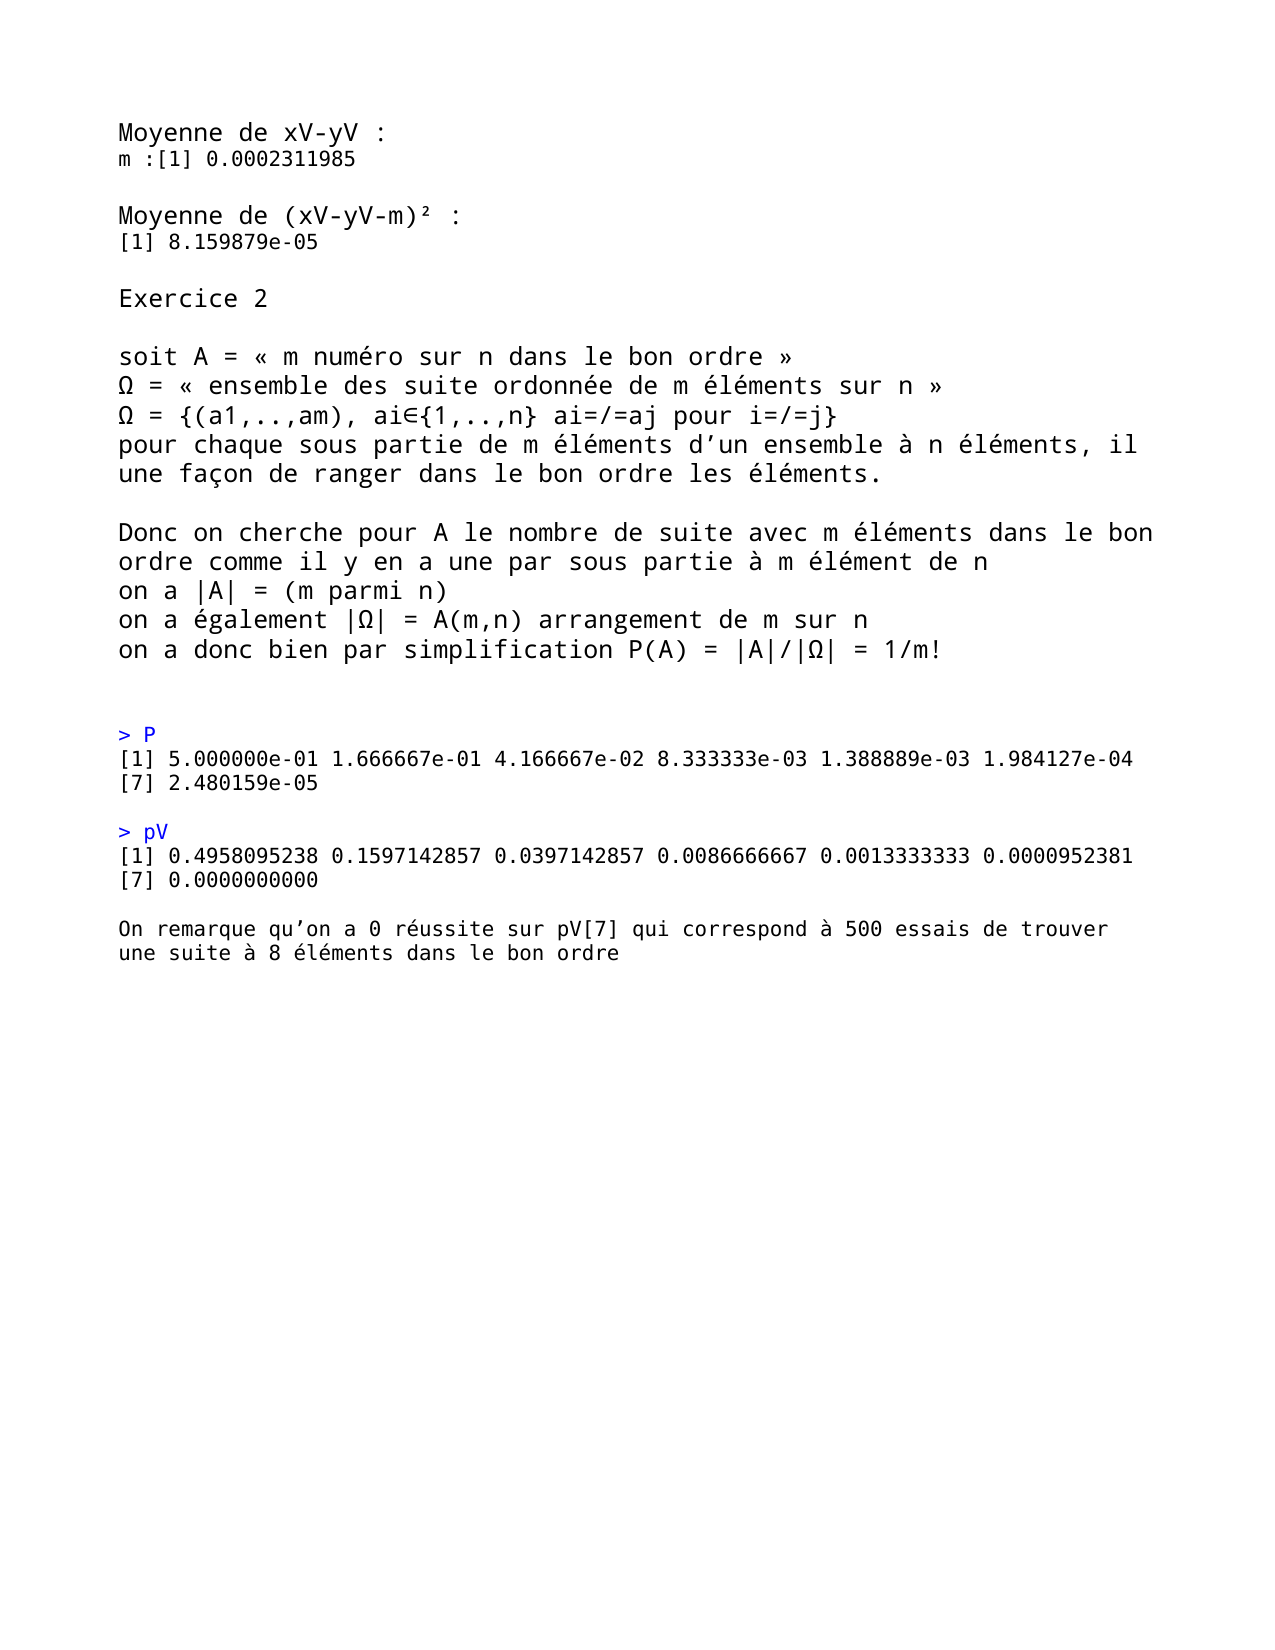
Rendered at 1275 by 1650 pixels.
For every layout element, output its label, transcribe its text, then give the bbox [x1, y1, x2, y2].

text pour chaque sous partie de m éléments d’un ensemble à n éléments, il une façon de ranger dans le bon ordre les éléments. [118, 430, 1157, 489]
text [1] 5.000000e-01 1.666667e-01 4.166667e-02 8.333333e-03 1.388889e-03 1.984127e-04 [118, 747, 1157, 771]
text Moyenne de (xV-yV-m)² : [118, 201, 1157, 230]
text on a donc bien par simplification P(A) = |A|/|Ω| = 1/m! [118, 635, 1157, 664]
text m :[1] 0.0002311985 [118, 147, 1157, 172]
text [1] 8.159879e-05 [118, 230, 1157, 254]
text on a |A| = (m parmi n) [118, 576, 1157, 606]
text on a également |Ω| = A(m,n) arrangement de m sur n [118, 606, 1157, 635]
text [7] 2.480159e-05 [118, 771, 1157, 796]
text On remarque qu’on a 0 réussite sur pV[7] qui correspond à 500 essais de trouver une suite à 8 éléments dans le bon ordre [118, 917, 1157, 966]
text Moyenne de xV-yV : [118, 118, 1157, 147]
text Ω = {(a1,..,am), ai∈{1,..,n} ai=/=aj pour i=/=j} [118, 401, 1157, 430]
text Exercice 2 [118, 284, 1157, 313]
text Donc on cherche pour A le nombre de suite avec m éléments dans le bon ordre comme il y en a une par sous partie à m élément de n [118, 518, 1157, 576]
text [7] 0.0000000000 [118, 868, 1157, 893]
text > pV [118, 820, 1157, 844]
text [1] 0.4958095238 0.1597142857 0.0397142857 0.0086666667 0.0013333333 0.0000952381 [118, 844, 1157, 868]
text Ω = « ensemble des suite ordonnée de m éléments sur n » [118, 372, 1157, 401]
text > P [118, 723, 1157, 747]
text soit A = « m numéro sur n dans le bon ordre » [118, 342, 1157, 372]
